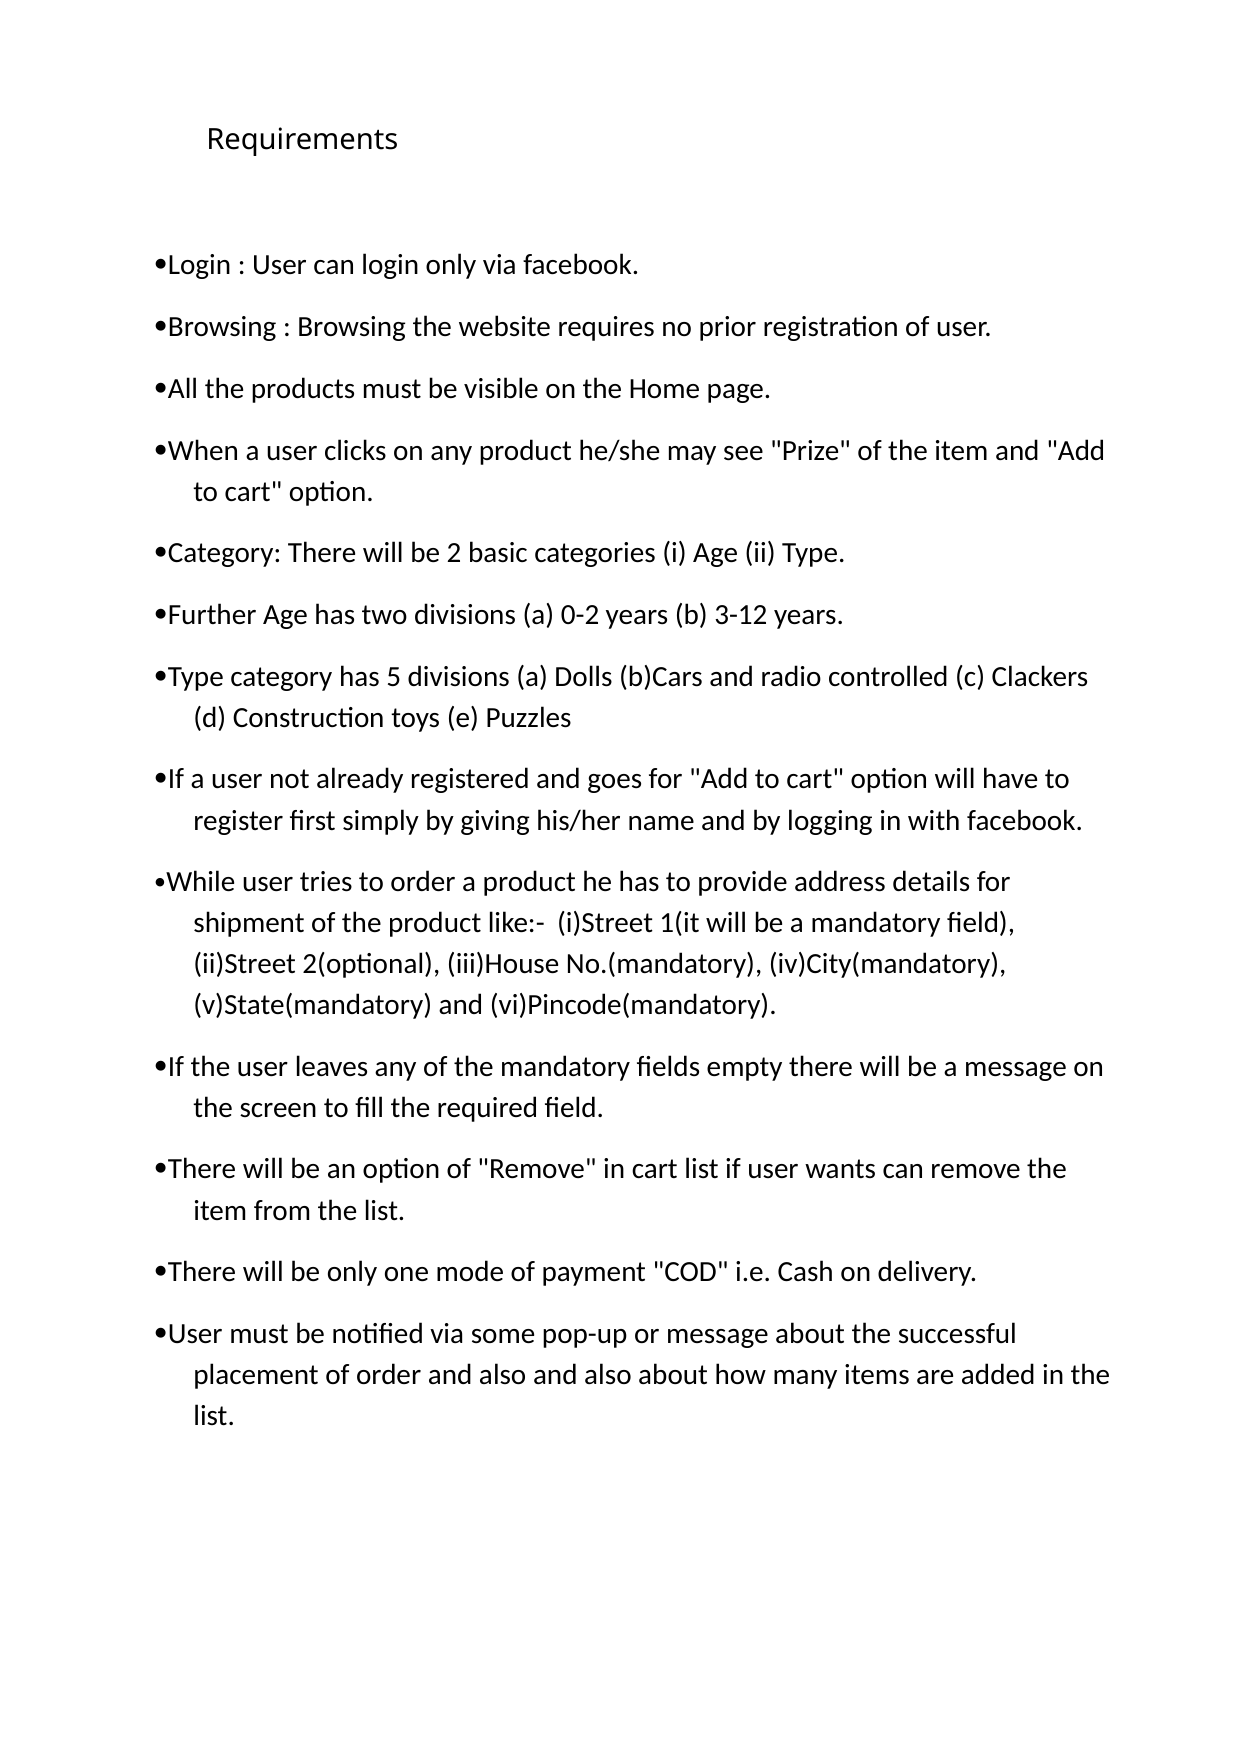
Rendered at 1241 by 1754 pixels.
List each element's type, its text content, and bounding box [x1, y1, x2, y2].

list Type category has 5 divisions (a) Dolls (b)Cars and radio controlled (c) Clackers (d) Construction toys (e) Puzzles [156, 658, 1122, 734]
list If the user leaves any of the mandatory fields empty there will be a message on the screen to fill the required field. [156, 1048, 1122, 1124]
list While user tries to order a product he has to provide address details for shipment of the product like:- (i)Street 1(it will be a mandatory field), (ii)Street 2(optional), (iii)House No.(mandatory), (iv)City(mandatory), (v)State(mandatory) and (vi)Pincode(mandatory). [156, 863, 1122, 1022]
list User must be notified via some pop-up or message about the successful placement of order and also and also about how many items are added in the list. [156, 1315, 1122, 1433]
list All the products must be visible on the Home page. [156, 370, 1122, 406]
list If a user not already registered and goes for "Add to cart" option will have to register first simply by giving his/her name and by logging in with facebook. [156, 761, 1122, 837]
list Further Age has two divisions (a) 0-2 years (b) 3-12 years. [156, 596, 1122, 632]
list Login : User can login only via facebook. [156, 246, 1122, 282]
text Requirements [118, 118, 1122, 158]
list When a user clicks on any product he/she may see "Prize" of the item and "Add to cart" option. [156, 432, 1122, 508]
list Category: There will be 2 basic categories (i) Age (ii) Type. [156, 534, 1122, 570]
list There will be an option of "Remove" in cart list if user wants can remove the item from the list. [156, 1151, 1122, 1227]
list There will be only one mode of payment "COD" i.e. Cash on delivery. [156, 1253, 1122, 1289]
list Browsing : Browsing the website requires no prior registration of user. [156, 308, 1122, 344]
